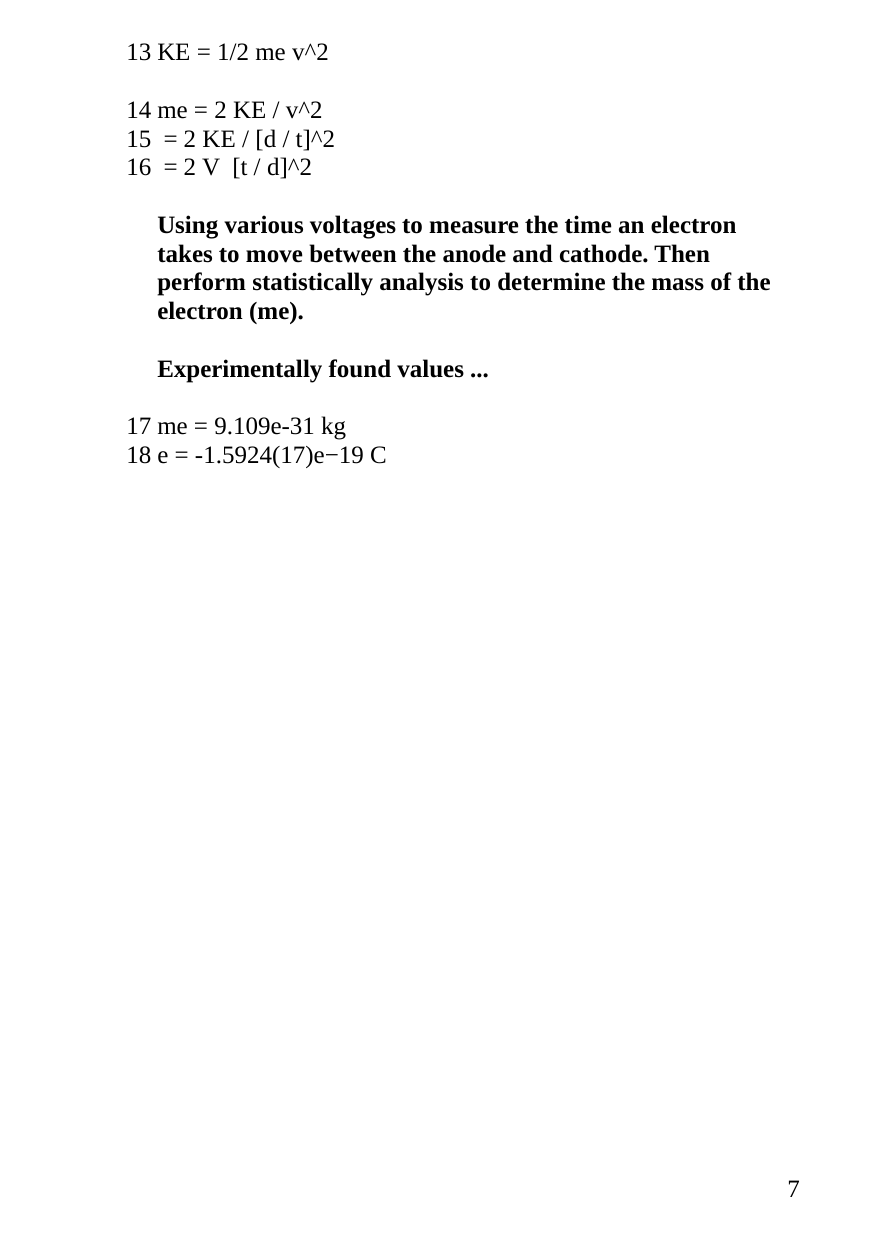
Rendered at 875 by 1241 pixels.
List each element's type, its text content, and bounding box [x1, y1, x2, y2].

table_cell [109, 66, 154, 95]
table_cell 18 [109, 440, 154, 469]
table_cell [109, 469, 154, 497]
table_cell me = 9.109e-31 kg [154, 411, 793, 440]
table_cell [109, 354, 154, 382]
table_cell [154, 325, 793, 354]
table_cell [154, 66, 793, 95]
table_cell 17 [109, 411, 154, 440]
table_cell [109, 325, 154, 354]
table_cell = 2 V [t / d]^2 [154, 153, 793, 181]
table_cell [154, 181, 793, 210]
table_cell 15 [109, 124, 154, 152]
table_cell [109, 383, 154, 411]
table_cell [109, 181, 154, 210]
table_cell KE = 1/2 me v^2 [154, 38, 793, 66]
table_cell 16 [109, 153, 154, 181]
table_cell Experimentally found values ... [154, 354, 793, 382]
table_cell [154, 383, 793, 411]
table_cell me = 2 KE / v^2 [154, 95, 793, 124]
table_cell Using various voltages to measure the time an electron takes to move between the anode and cathode. Then perform statistically analysis to determine the mass of the electron (me). [154, 210, 793, 325]
table_cell 14 [109, 95, 154, 124]
table_cell e = -1.5924(17)e−19 C [154, 440, 793, 469]
table_cell [109, 210, 154, 325]
table_cell 13 [109, 38, 154, 66]
table_cell = 2 KE / [d / t]^2 [154, 124, 793, 152]
table_cell [154, 469, 793, 497]
